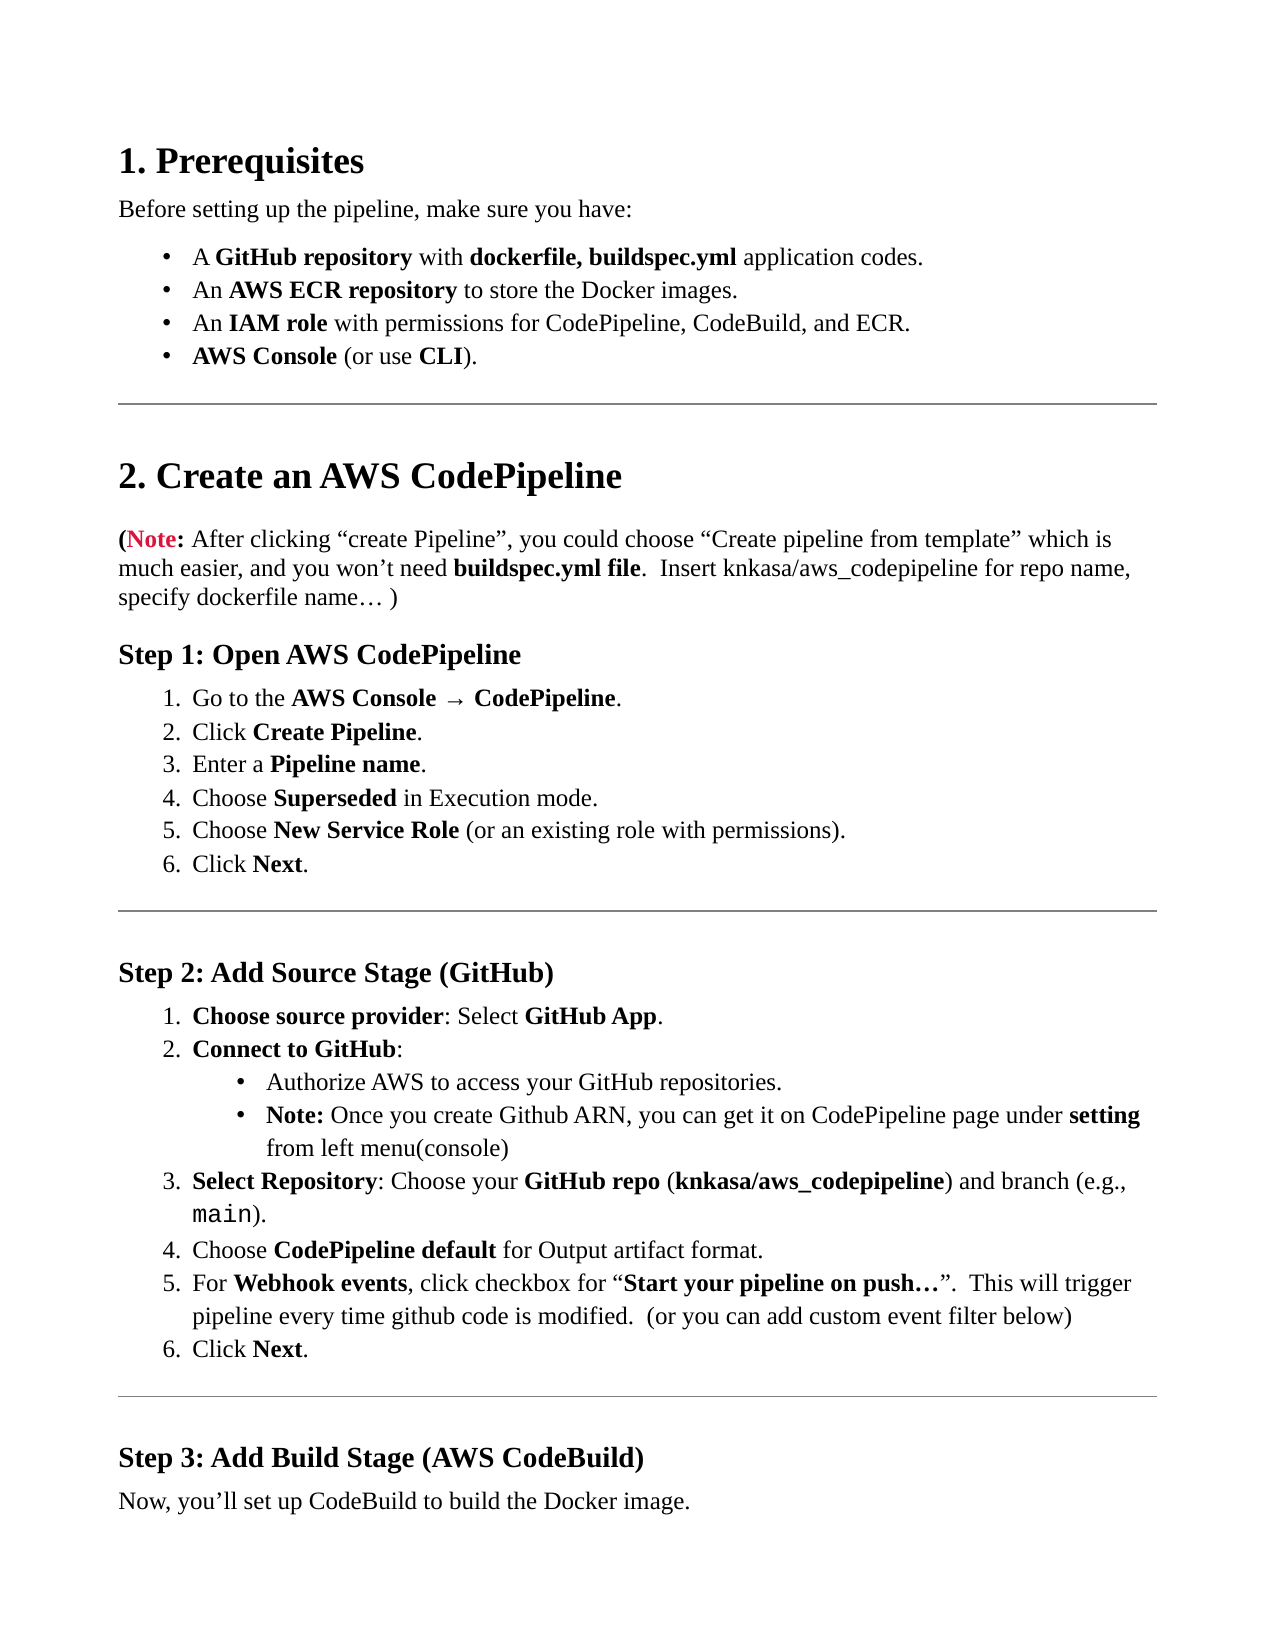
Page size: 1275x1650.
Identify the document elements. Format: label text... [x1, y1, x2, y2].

list Connect to GitHub: [162, 1034, 1157, 1063]
subtitle 2. Create an AWS CodePipeline [118, 454, 1157, 497]
list Choose New Service Role (or an existing role with permissions). [162, 816, 1157, 844]
list Click Create Pipeline. [162, 717, 1157, 745]
text Now, you’ll set up CodeBuild to build the Docker image. [118, 1486, 1157, 1515]
list An AWS ECR repository to store the Docker images. [162, 275, 1157, 304]
list Select Repository: Choose your GitHub repo (knkasa/aws_codepipeline) and branch (e.g., main). [162, 1166, 1157, 1230]
subtitle Step 1: Open AWS CodePipeline [118, 637, 1157, 671]
list Note: Once you create Github ARN, you can get it on CodePipeline page under setting from left menu(console) [236, 1100, 1157, 1162]
subtitle 1. Prerequisites [118, 139, 1157, 182]
list AWS Console (or use CLI). [162, 341, 1157, 370]
text Before setting up the pipeline, make sure you have: [118, 194, 1157, 223]
list An IAM role with permissions for CodePipeline, CodeBuild, and ECR. [162, 308, 1157, 337]
list For Webhook events, click checkbox for “Start your pipeline on push…”. This will trigger pipeline every time github code is modified. (or you can add custom event filter below) [162, 1268, 1157, 1329]
list Choose Superseded in Execution mode. [162, 783, 1157, 811]
list Go to the AWS Console → CodePipeline. [162, 683, 1157, 712]
list Click Next. [162, 1334, 1157, 1362]
list A GitHub repository with dockerfile, buildspec.yml application codes. [162, 242, 1157, 271]
subtitle (Note: After clicking “create Pipeline”, you could choose “Create pipeline from template” which is much easier, and you won’t need buildspec.yml file. Insert knkasa/aws_codepipeline for repo name, specify dockerfile name… ) [118, 524, 1157, 610]
subtitle Step 3: Add Build Stage (AWS CodeBuild) [118, 1440, 1157, 1474]
list Click Next. [162, 849, 1157, 877]
list Choose source provider: Select GitHub App. [162, 1001, 1157, 1030]
list Authorize AWS to access your GitHub repositories. [236, 1067, 1157, 1096]
list Enter a Pipeline name. [162, 749, 1157, 778]
subtitle Step 2: Add Source Stage (GitHub) [118, 955, 1157, 989]
list Choose CodePipeline default for Output artifact format. [162, 1235, 1157, 1263]
